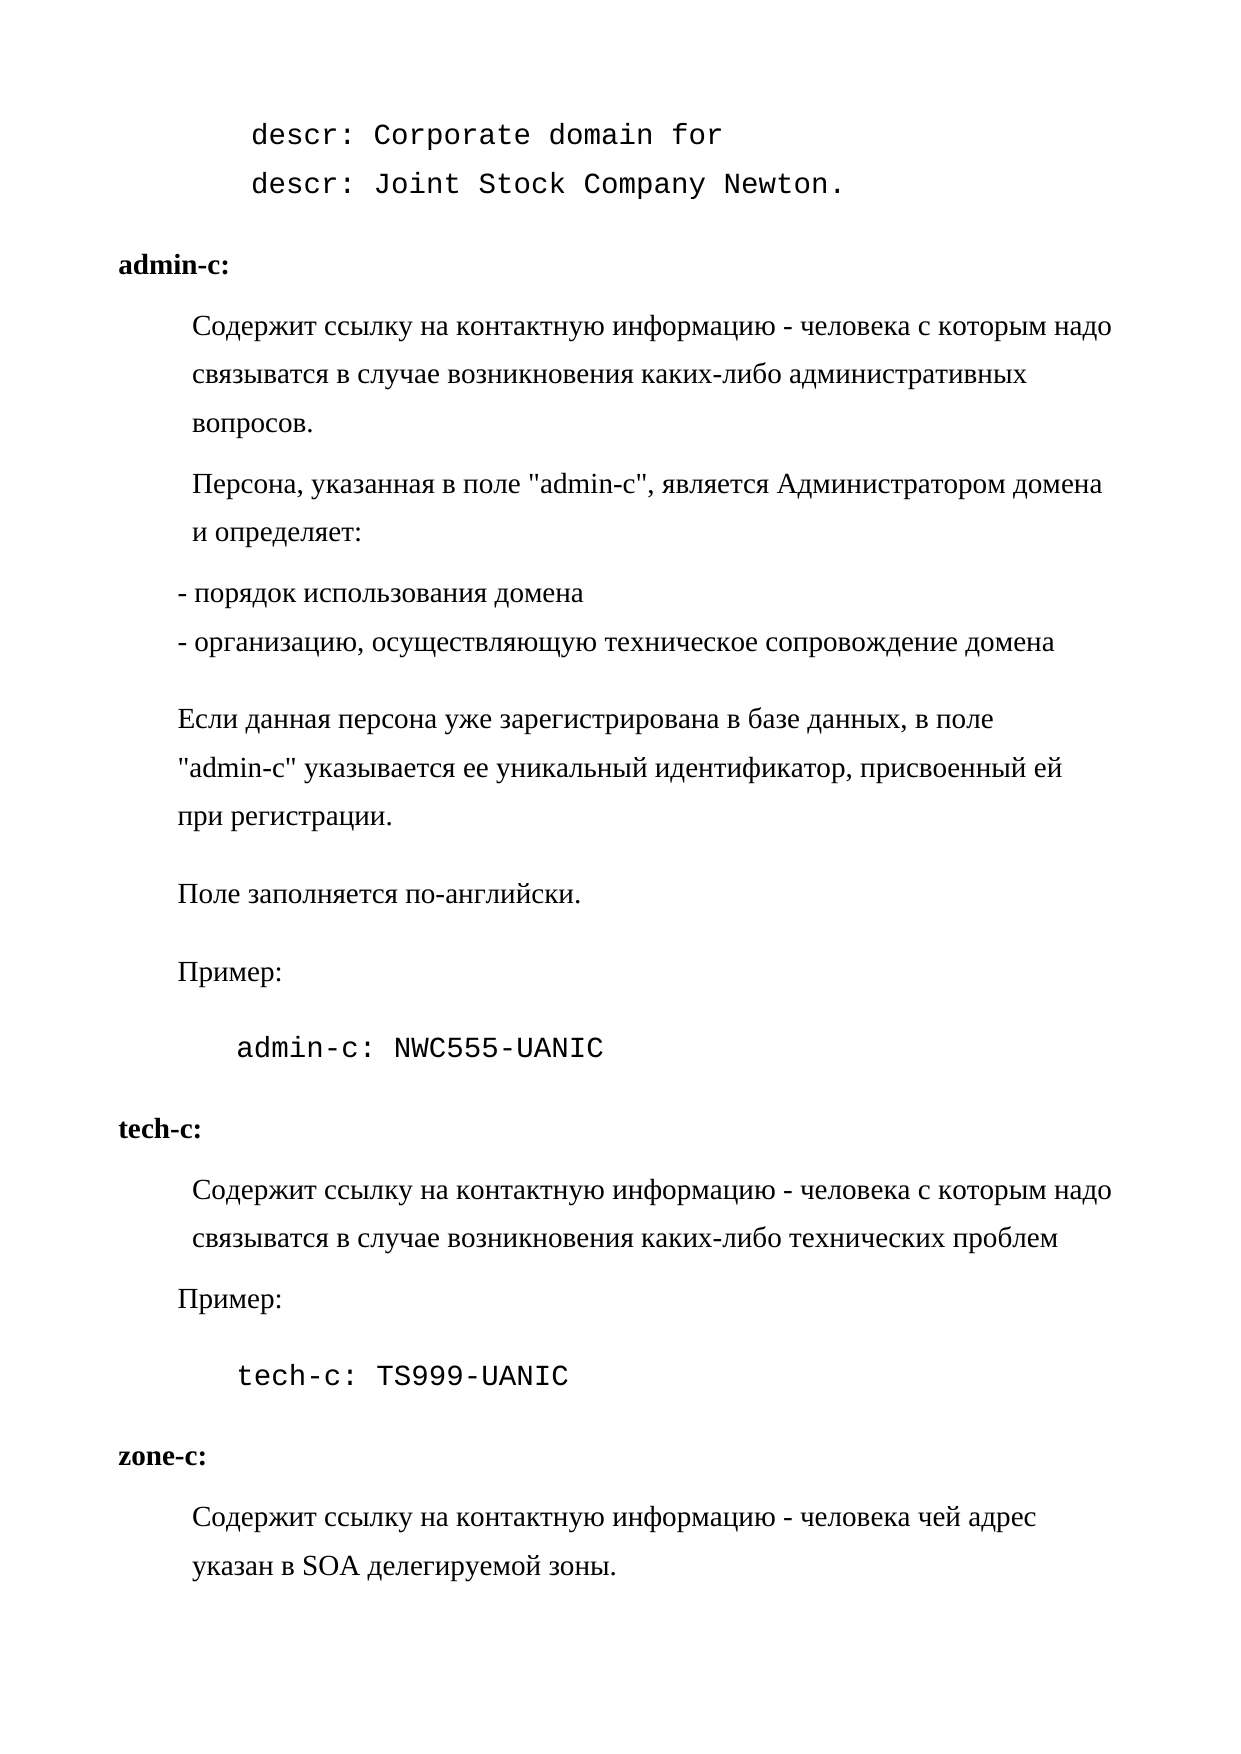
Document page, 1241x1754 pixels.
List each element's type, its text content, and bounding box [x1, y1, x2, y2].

text tech-c: [118, 1112, 1122, 1145]
text admin-c: NWC555-UANIC [236, 1033, 1004, 1066]
text Пример: [177, 956, 1063, 988]
list Содержит ссылку на контактную информацию - человека с которым надо связыватся в случае возникновения каких-либо административных вопросов. [162, 309, 1122, 438]
text admin-c: [118, 248, 1122, 281]
text zone-c: [118, 1439, 1122, 1472]
text - порядок использования домена - организацию, осуществляющую техническое сопровождение домена [177, 576, 1063, 657]
text Пример: [177, 1283, 1063, 1315]
list descr: Corporate domain for descr: Joint Stock Company Newton. [221, 118, 1063, 202]
text tech-c: TS999-UANIC [236, 1361, 1004, 1394]
text Если данная персона уже зарегистрирована в базе данных, в поле "admin-c" указывается ее уникальный идентификатор, присвоенный ей при регистрации. [177, 703, 1063, 832]
text Поле заполняется по-английски. [177, 878, 1063, 910]
list Содержит ссылку на контактную информацию - человека чей адрес указан в SOA делегируемой зоны. [162, 1501, 1122, 1581]
list Персона, указанная в поле "admin-c", является Администратором домена и определяет: [162, 467, 1122, 548]
list Содержит ссылку на контактную информацию - человека с которым надо связыватся в случае возникновения каких-либо технических проблем [162, 1173, 1122, 1254]
